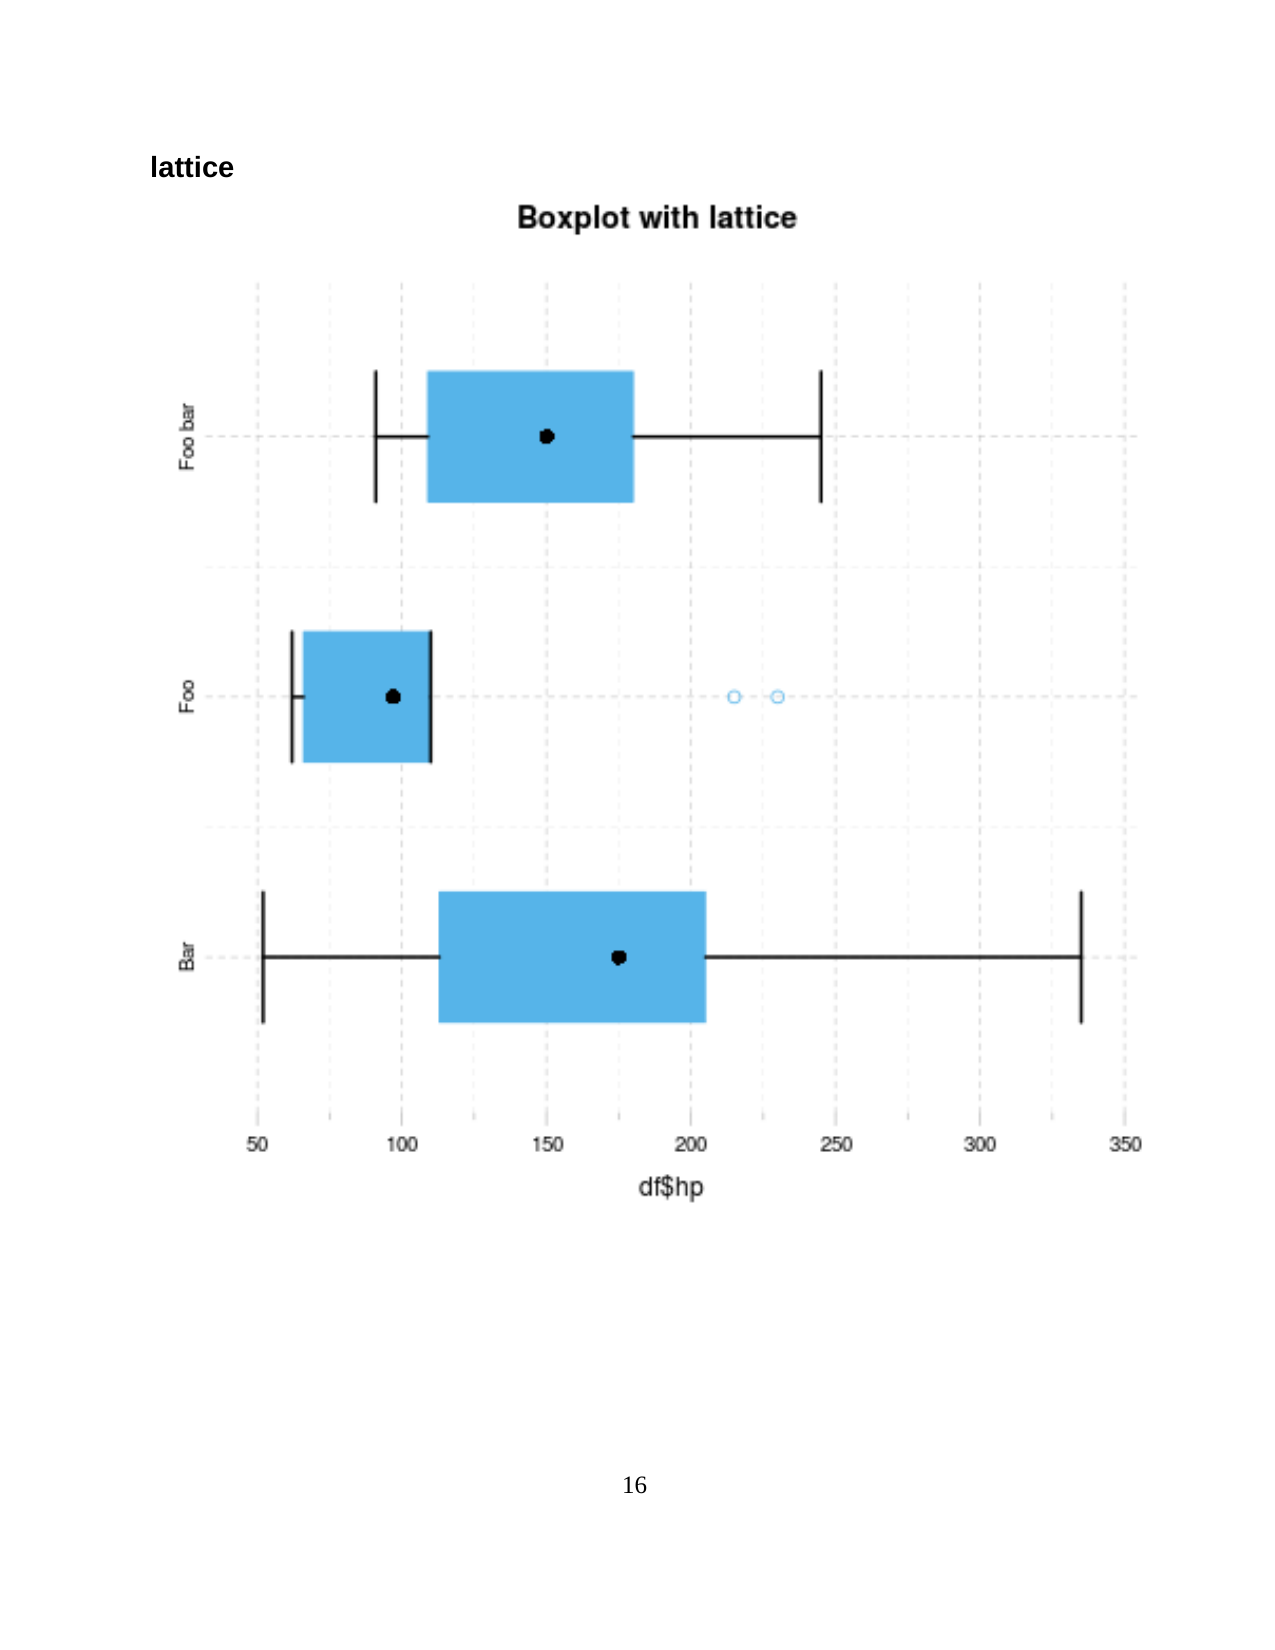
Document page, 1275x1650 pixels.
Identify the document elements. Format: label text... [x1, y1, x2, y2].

picture [150, 196, 1163, 1209]
subtitle lattice [150, 150, 1125, 183]
